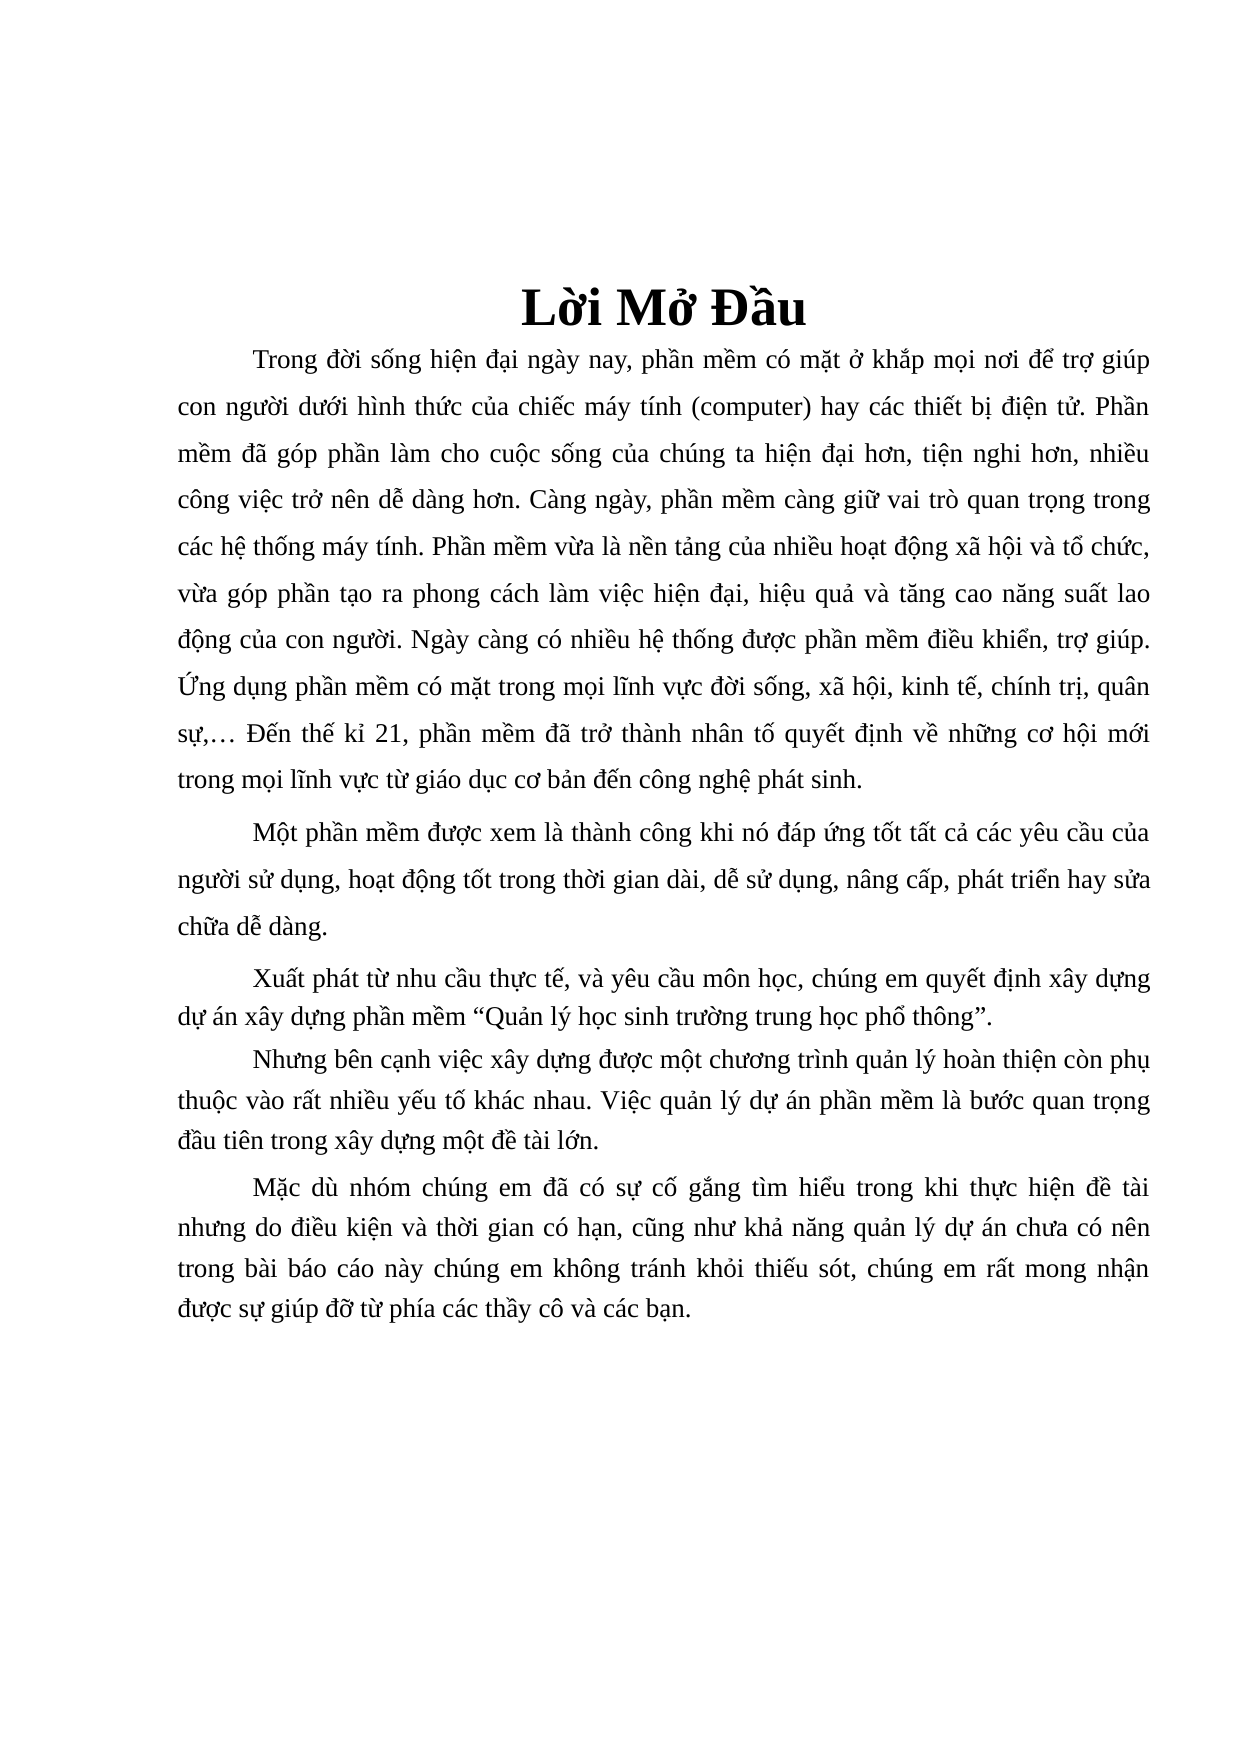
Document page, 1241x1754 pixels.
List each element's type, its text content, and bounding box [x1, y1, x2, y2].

text Nhưng bên cạnh việc xây dựng được một chương trình quản lý hoàn thiện còn phụ thuộc vào rất nhiều yếu tố khác nhau. Việc quản lý dự án phần mềm là bước quan trọng đầu tiên trong xây dựng một đề tài lớn. [177, 1043, 1152, 1155]
text Mặc dù nhóm chúng em đã có sự cố gắng tìm hiểu trong khi thực hiện đề tài nhưng do điều kiện và thời gian có hạn, cũng như khả năng quản lý dự án chưa có nên trong bài báo cáo này chúng em không tránh khỏi thiếu sót, chúng em rất mong nhận được sự giúp đỡ từ phía các thầy cô và các bạn. [177, 1171, 1152, 1323]
subtitle Lời Mở Đầu [177, 275, 1152, 337]
text Trong đời sống hiện đại ngày nay, phần mềm có mặt ở khắp mọi nơi để trợ giúp con người dưới hình thức của chiếc máy tính (computer) hay các thiết bị điện tử. Phần mềm đã góp phần làm cho cuộc sống của chúng ta hiện đại hơn, tiện nghi hơn, nhiều công việc trở nên dễ dàng hơn. Càng ngày, phần mềm càng giữ vai trò quan trọng trong các hệ thống máy tính. Phần mềm vừa là nền tảng của nhiều hoạt động xã hội và tổ chức, vừa góp phần tạo ra phong cách làm việc hiện đại, hiệu quả và tăng cao năng suất lao động của con người. Ngày càng có nhiều hệ thống được phần mềm điều khiển, trợ giúp. Ứng dụng phần mềm có mặt trong mọi lĩnh vực đời sống, xã hội, kinh tế, chính trị, quân sự,… Đến thế kỉ 21, phần mềm đã trở thành nhân tố quyết định về những cơ hội mới trong mọi lĩnh vực từ giáo dục cơ bản đến công nghệ phát sinh. [177, 343, 1152, 794]
text Xuất phát từ nhu cầu thực tế, và yêu cầu môn học, chúng em quyết định xây dựng dự án xây dựng phần mềm “Quản lý học sinh trường trung học phổ thông”. [177, 963, 1152, 1031]
text Một phần mềm được xem là thành công khi nó đáp ứng tốt tất cả các yêu cầu của người sử dụng, hoạt động tốt trong thời gian dài, dễ sử dụng, nâng cấp, phát triển hay sửa chữa dễ dàng. [177, 816, 1152, 941]
